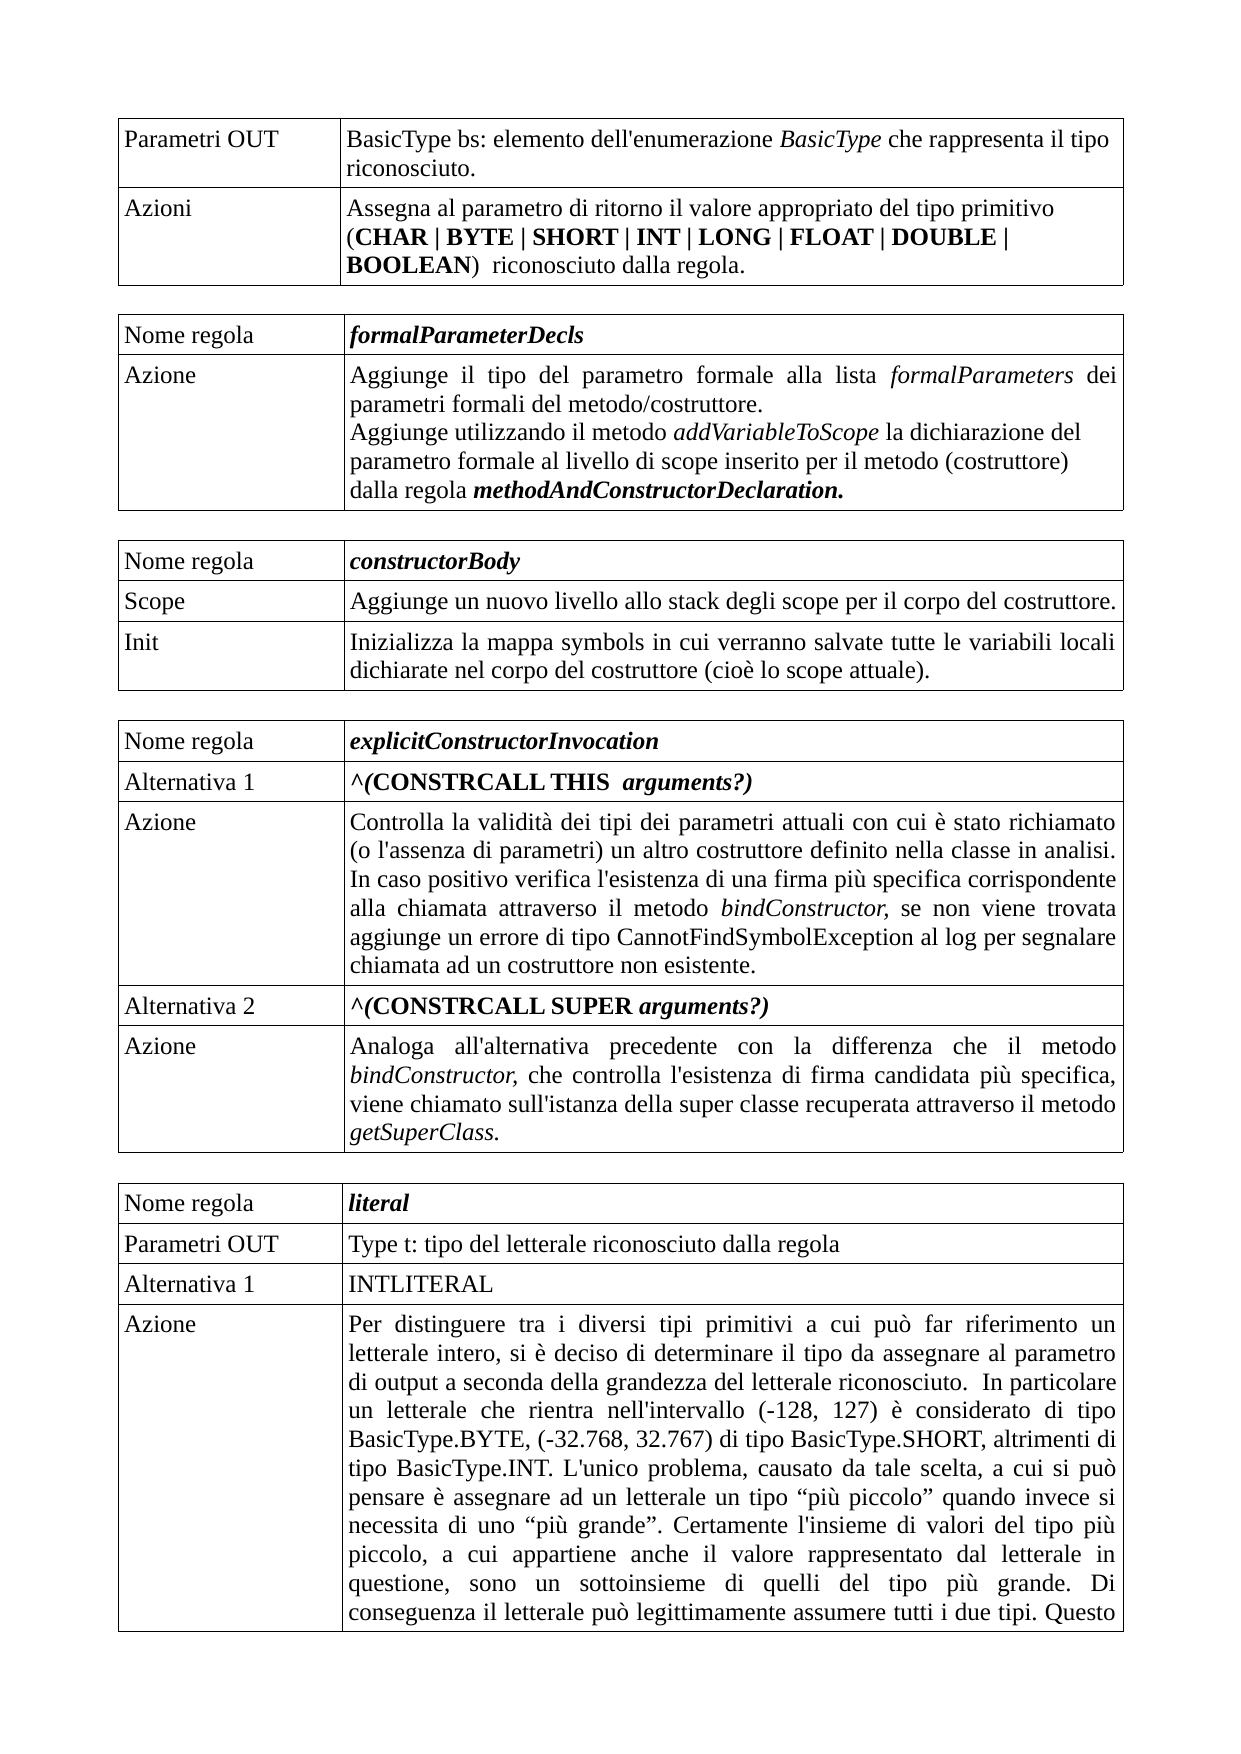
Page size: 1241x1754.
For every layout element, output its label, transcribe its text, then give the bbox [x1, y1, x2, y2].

table_cell Type t: tipo del letterale riconosciuto dalla regola [343, 1224, 1123, 1263]
table_cell Aggiunge un nuovo livello allo stack degli scope per il corpo del costruttore. [345, 581, 1123, 621]
table_header literal [343, 1184, 1123, 1223]
table_cell INTLITERAL [343, 1264, 1123, 1303]
table_cell Inizializza la mappa symbols in cui verranno salvate tutte le variabili locali dichiarate nel corpo del costruttore (cioè lo scope attuale). [345, 622, 1123, 690]
table_header constructorBody [345, 541, 1123, 580]
table_cell Azione [119, 802, 344, 985]
table_cell Alternativa 1 [119, 1264, 342, 1303]
table_cell Alternativa 2 [119, 986, 344, 1025]
table_cell ^(CONSTRCALL SUPER arguments?) [345, 986, 1123, 1025]
table_cell Parametri OUT [119, 1224, 342, 1263]
table_cell Alternativa 1 [119, 762, 344, 801]
table_cell Azioni [119, 188, 340, 285]
table_header Nome regola [119, 1184, 342, 1223]
table_header Nome regola [119, 315, 344, 354]
table_cell Aggiunge il tipo del parametro formale alla lista formalParameters dei parametri formali del metodo/costruttore. Aggiunge utilizzando il metodo addVariableToScope la dichiarazione del parametro formale al livello di scope inserito per il metodo (costruttore) dalla regola methodAndConstructorDeclaration. [345, 355, 1123, 509]
table_header explicitConstructorInvocation [345, 721, 1123, 761]
table_cell ^(CONSTRCALL THIS arguments?) [345, 762, 1123, 801]
table_cell Assegna al parametro di ritorno il valore appropriato del tipo primitivo (CHAR | BYTE | SHORT | INT | LONG | FLOAT | DOUBLE | BOOLEAN) riconosciuto dalla regola. [341, 188, 1123, 285]
table_cell Azione [119, 1026, 344, 1152]
table_cell Scope [119, 581, 344, 621]
table_cell Per distinguere tra i diversi tipi primitivi a cui può far riferimento un letterale intero, si è deciso di determinare il tipo da assegnare al parametro di output a seconda della grandezza del letterale riconosciuto. In particolare un letterale che rientra nell'intervallo (-128, 127) è considerato di tipo BasicType.BYTE, (-32.768, 32.767) di tipo BasicType.SHORT, altrimenti di tipo BasicType.INT. L'unico problema, causato da tale scelta, a cui si può pensare è assegnare ad un letterale un tipo “più piccolo” quando invece si necessita di uno “più grande”. Certamente l'insieme di valori del tipo più piccolo, a cui appartiene anche il valore rappresentato dal letterale in questione, sono un sottoinsieme di quelli del tipo più grande. Di conseguenza il letterale può legittimamente assumere tutti i due tipi. Questo [343, 1305, 1123, 1631]
table_cell Analoga all'alternativa precedente con la differenza che il metodo bindConstructor, che controlla l'esistenza di firma candidata più specifica, viene chiamato sull'istanza della super classe recuperata attraverso il metodo getSuperClass. [345, 1026, 1123, 1152]
table_cell Controlla la validità dei tipi dei parametri attuali con cui è stato richiamato (o l'assenza di parametri) un altro costruttore definito nella classe in analisi. In caso positivo verifica l'esistenza di una firma più specifica corrispondente alla chiamata attraverso il metodo bindConstructor, se non viene trovata aggiunge un errore di tipo CannotFindSymbolException al log per segnalare chiamata ad un costruttore non esistente. [345, 802, 1123, 985]
table_cell BasicType bs: elemento dell'enumerazione BasicType che rappresenta il tipo riconosciuto. [341, 119, 1123, 187]
table_cell Parametri OUT [119, 119, 340, 187]
table_cell Init [119, 622, 344, 690]
table_cell Azione [119, 1305, 342, 1631]
table_header formalParameterDecls [345, 315, 1123, 354]
table_header Nome regola [119, 541, 344, 580]
table_header Nome regola [119, 721, 344, 761]
table_cell Azione [119, 355, 344, 509]
